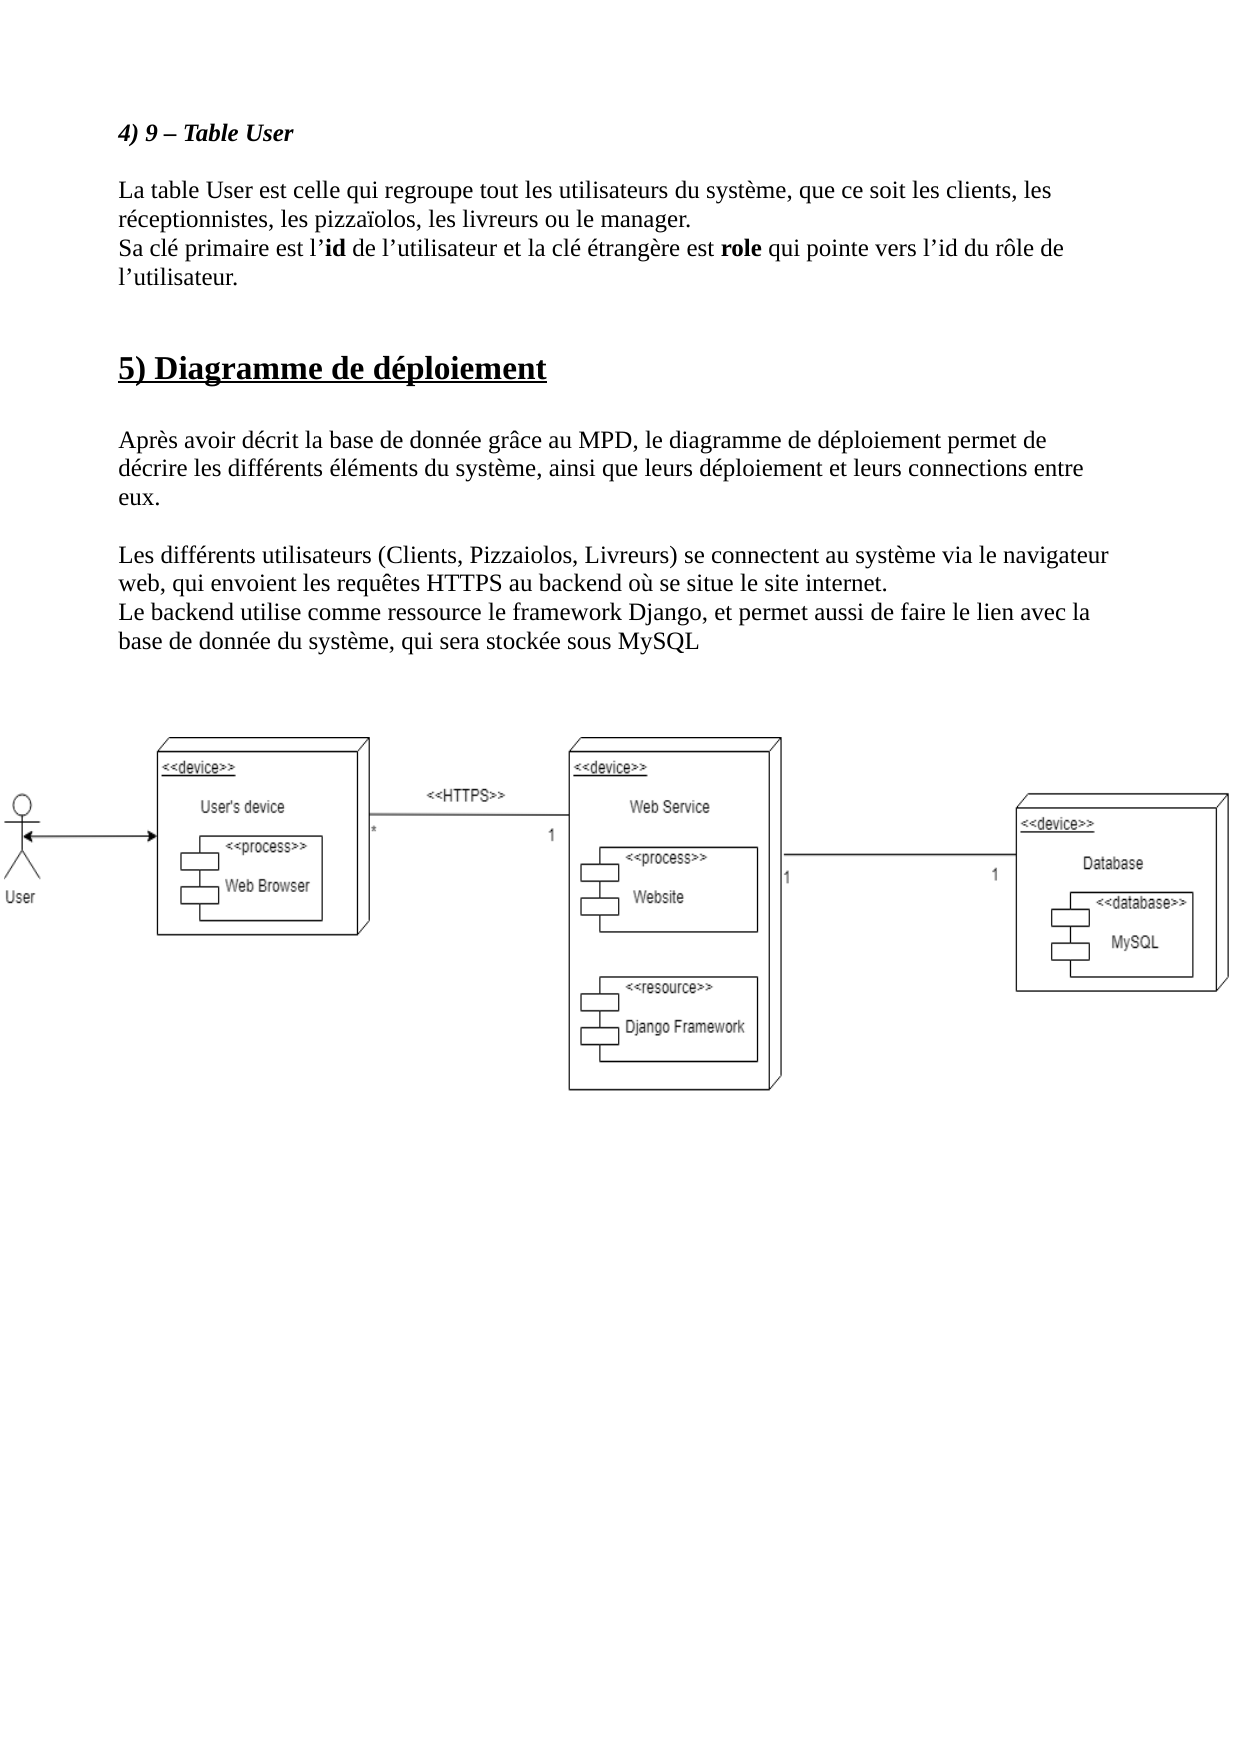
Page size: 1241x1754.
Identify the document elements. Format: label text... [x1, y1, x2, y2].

text Le backend utilise comme ressource le framework Django, et permet aussi de faire le lien avec la base de donnée du système, qui sera stockée sous MySQL [118, 597, 1122, 655]
text La table User est celle qui regroupe tout les utilisateurs du système, que ce soit les clients, les réceptionnistes, les pizzaïolos, les livreurs ou le manager. [118, 176, 1122, 233]
text Après avoir décrit la base de donnée grâce au MPD, le diagramme de déploiement permet de décrire les différents éléments du système, ainsi que leurs déploiement et leurs connections entre eux. [118, 425, 1122, 511]
picture [4, 737, 1230, 1092]
text 4) 9 – Table User [118, 118, 1122, 147]
text Les différents utilisateurs (Clients, Pizzaiolos, Livreurs) se connectent au système via le navigateur web, qui envoient les requêtes HTTPS au backend où se situe le site internet. [118, 540, 1122, 597]
text 5) Diagramme de déploiement [118, 348, 1122, 386]
text Sa clé primaire est l’id de l’utilisateur et la clé étrangère est role qui pointe vers l’id du rôle de l’utilisateur. [118, 233, 1122, 291]
